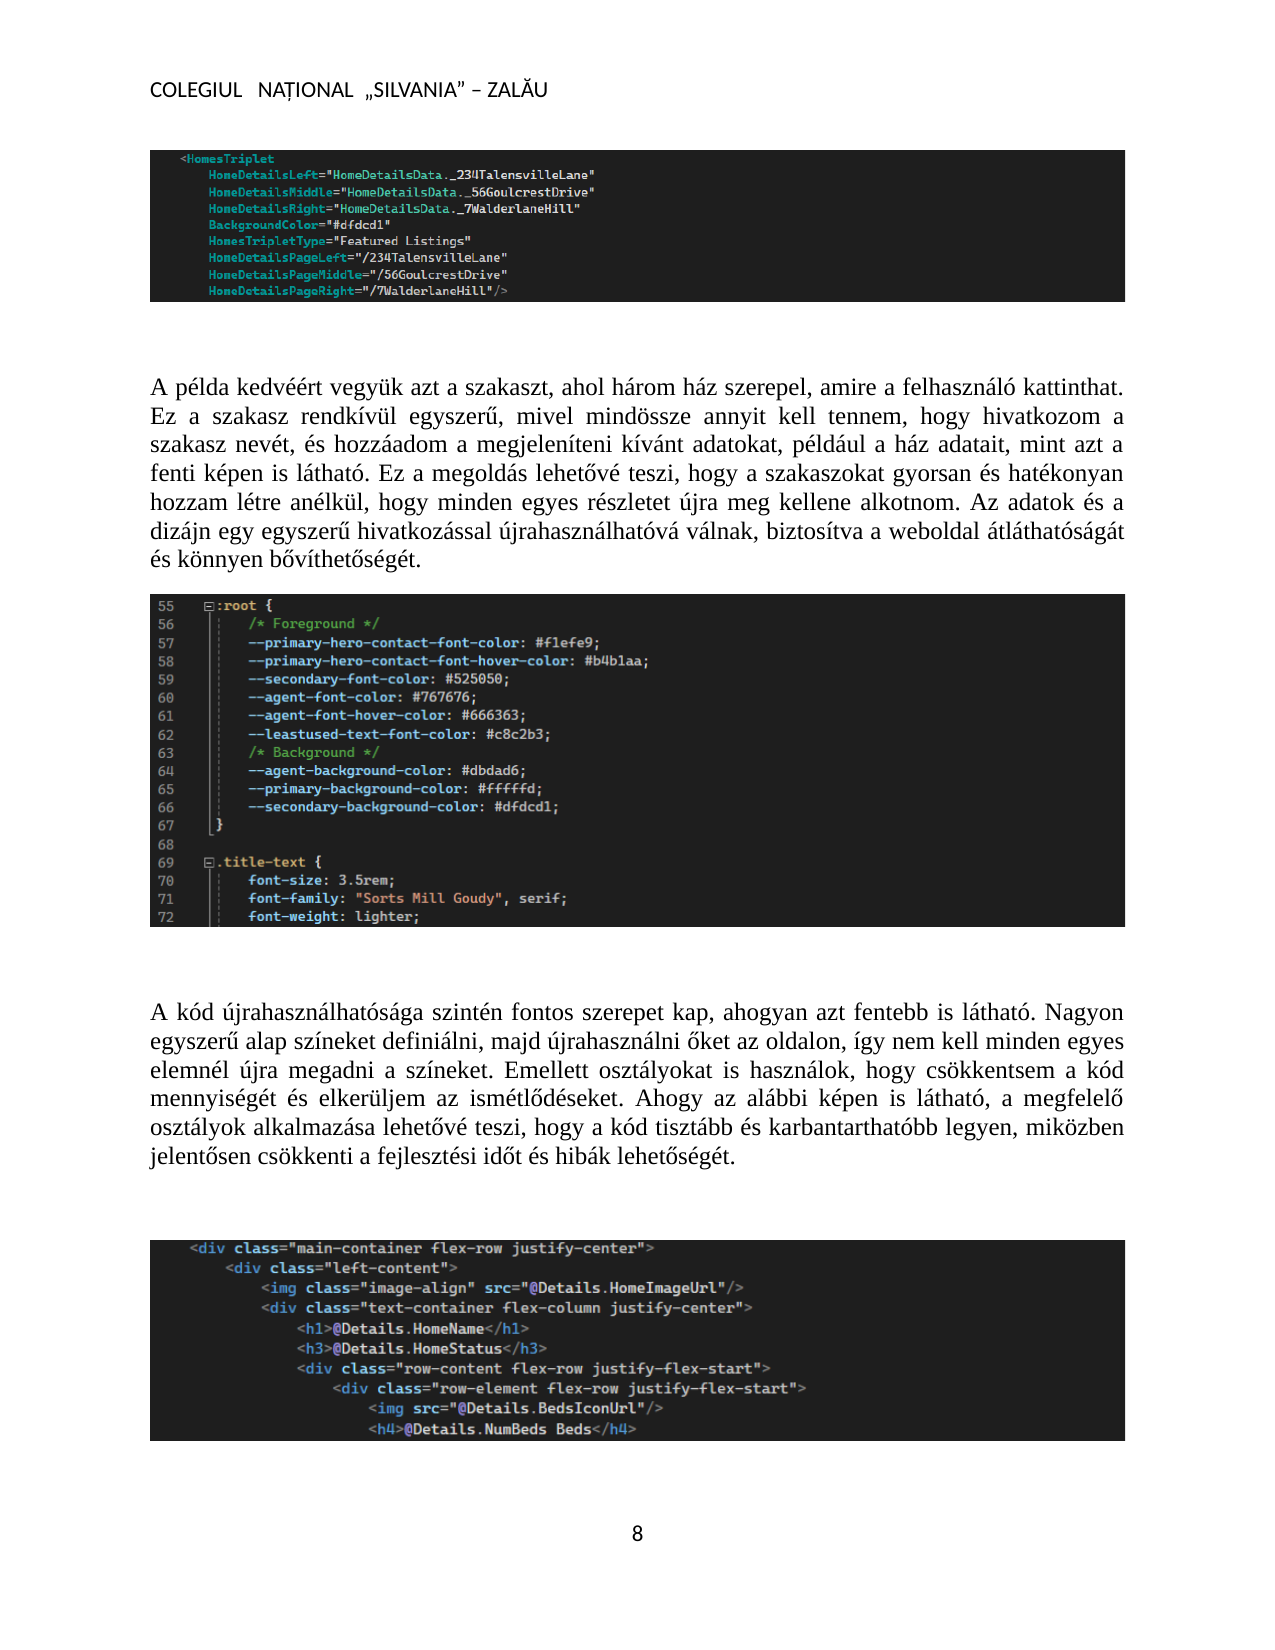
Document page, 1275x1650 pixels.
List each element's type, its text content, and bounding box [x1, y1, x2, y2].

text A kód újrahasználhatósága szintén fontos szerepet kap, ahogyan azt fentebb is látható. Nagyon egyszerű alap színeket definiálni, majd újrahasználni őket az oldalon, így nem kell minden egyes elemnél újra megadni a színeket. Emellett osztályokat is használok, hogy csökkentsem a kód mennyiségét és elkerüljem az ismétlődéseket. Ahogy az alábbi képen is látható, a megfelelő osztályok alkalmazása lehetővé teszi, hogy a kód tisztább és karbantarthatóbb legyen, miközben jelentősen csökkenti a fejlesztési időt és hibák lehetőségét. [150, 997, 1125, 1170]
text A példa kedvéért vegyük azt a szakaszt, ahol három ház szerepel, amire a felhasználó kattinthat. Ez a szakasz rendkívül egyszerű, mivel mindössze annyit kell tennem, hogy hivatkozom a szakasz nevét, és hozzáadom a megjeleníteni kívánt adatokat, például a ház adatait, mint azt a fenti képen is látható. Ez a megoldás lehetővé teszi, hogy a szakaszokat gyorsan és hatékonyan hozzam létre anélkül, hogy minden egyes részletet újra meg kellene alkotnom. Az adatok és a dizájn egy egyszerű hivatkozással újrahasználhatóvá válnak, biztosítva a weboldal átláthatóságát és könnyen bővíthetőségét. [150, 372, 1125, 573]
